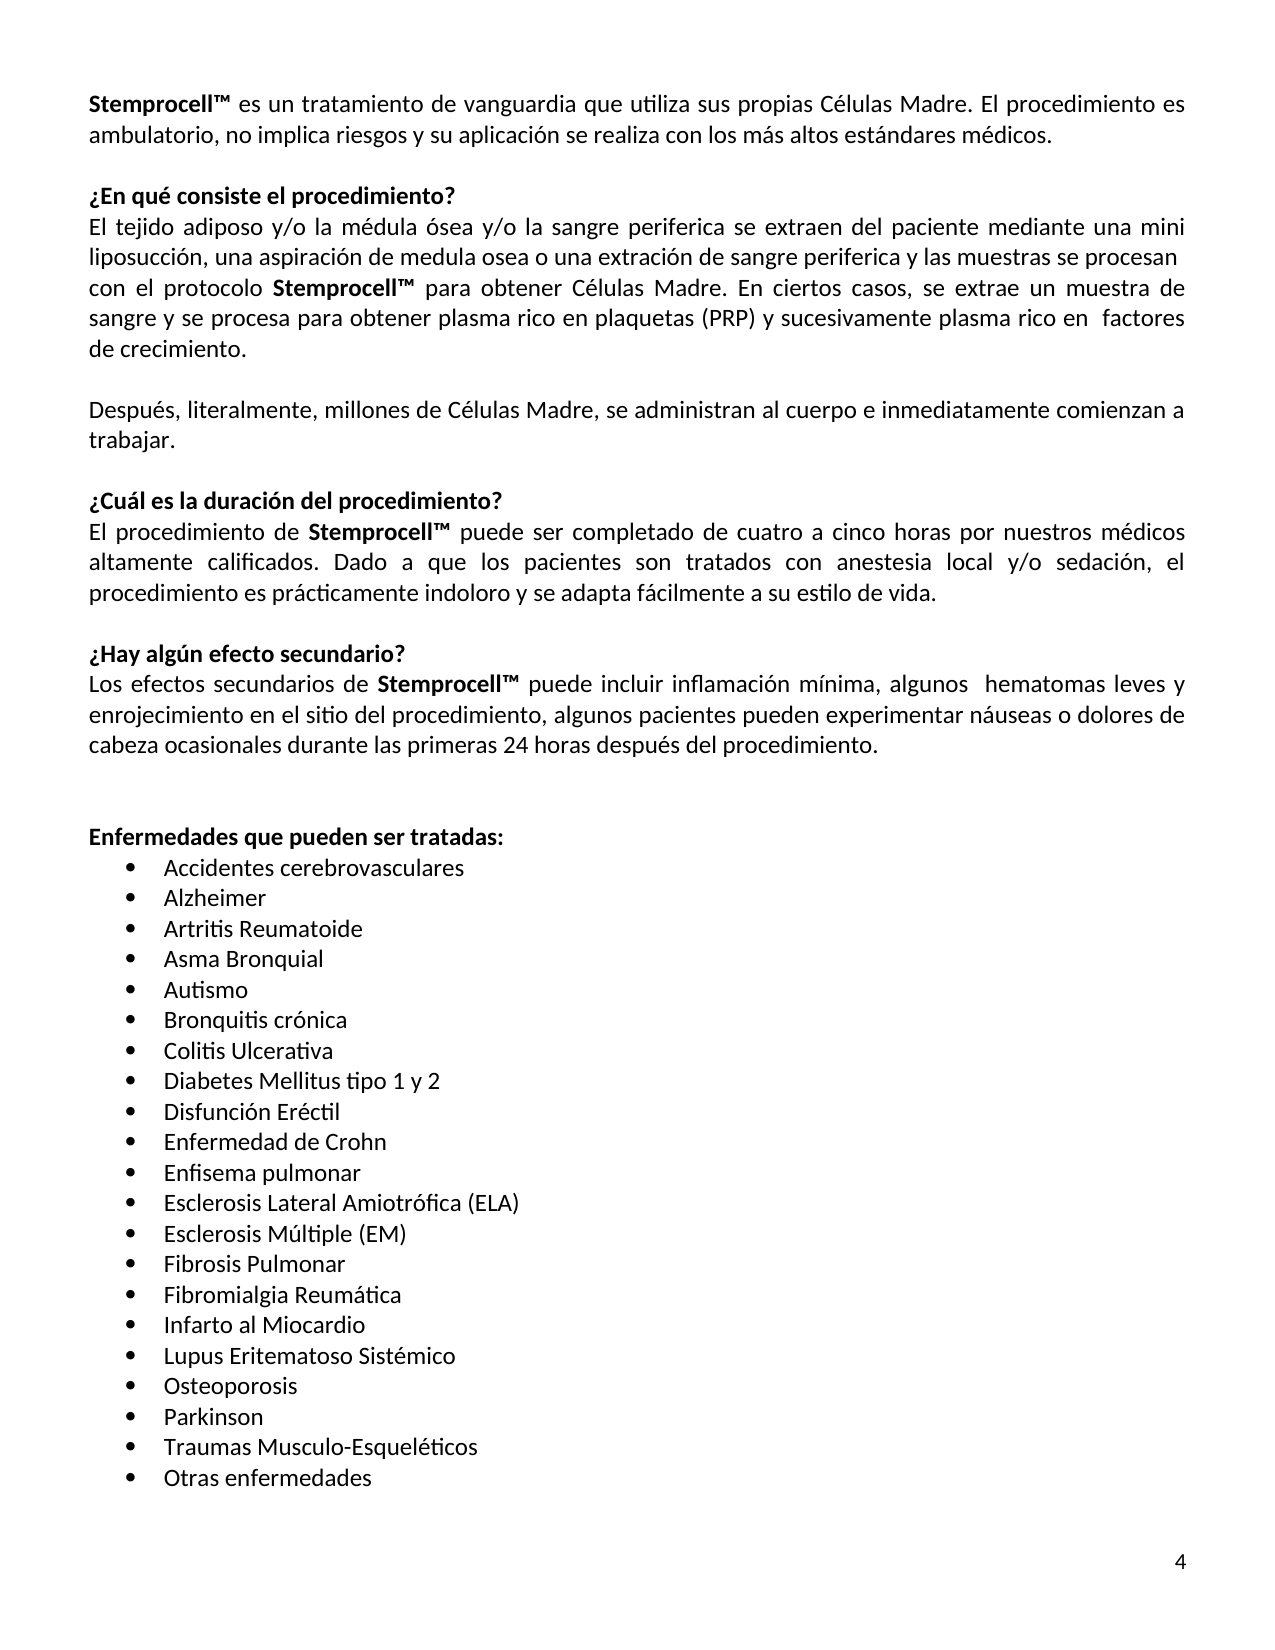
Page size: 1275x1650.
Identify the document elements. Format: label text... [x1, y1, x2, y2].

text Stemprocell™ es un tratamiento de vanguardia que utiliza sus propias Células Madre. El procedimiento es ambulatorio, no implica riesgos y su aplicación se realiza con los más altos estándares médicos. [89, 89, 1186, 150]
list Fibrosis Pulmonar [126, 1248, 1186, 1279]
list Colitis Ulcerativa [126, 1035, 1186, 1065]
list Esclerosis Múltiple (EM) [126, 1218, 1186, 1248]
list Asma Bronquial [126, 943, 1186, 974]
list Alzheimer [126, 882, 1186, 913]
list Otras enfermedades [126, 1462, 1186, 1493]
list Autismo [126, 974, 1186, 1004]
list Artritis Reumatoide [126, 913, 1186, 943]
list Parkinson [126, 1401, 1186, 1432]
list Esclerosis Lateral Amiotrófica (ELA) [126, 1187, 1186, 1218]
list Lupus Eritematoso Sistémico [126, 1340, 1186, 1371]
list Enfermedad de Crohn [126, 1126, 1186, 1157]
list Traumas Musculo-Esqueléticos [126, 1432, 1186, 1462]
text ¿Hay algún efecto secundario? [89, 638, 1186, 668]
text Enfermedades que pueden ser tratadas: [89, 821, 1186, 852]
text El procedimiento de Stemprocell™ puede ser completado de cuatro a cinco horas por nuestros médicos altamente calificados. Dado a que los pacientes son tratados con anestesia local y/o sedación, el procedimiento es prácticamente indoloro y se adapta fácilmente a su estilo de vida. [89, 516, 1186, 607]
list Bronquitis crónica [126, 1004, 1186, 1035]
text ¿Cuál es la duración del procedimiento? [89, 485, 1186, 516]
list Disfunción Eréctil [126, 1096, 1186, 1126]
list Accidentes cerebrovasculares [126, 852, 1186, 882]
list Fibromialgia Reumática [126, 1279, 1186, 1309]
list Osteoporosis [126, 1371, 1186, 1401]
list Infarto al Miocardio [126, 1309, 1186, 1340]
text El tejido adiposo y/o la médula ósea y/o la sangre periferica se extraen del paciente mediante una mini liposucción, una aspiración de medula osea o una extración de sangre periferica y las muestras se procesan ​​con el protocolo Stemprocell™ para obtener Células Madre. En ciertos casos, se extrae un muestra de sangre y se procesa para obtener plasma rico en plaquetas (PRP) y sucesivamente plasma rico en factores de crecimiento. [89, 211, 1186, 363]
list Diabetes Mellitus tipo 1 y 2 [126, 1065, 1186, 1096]
text Después, literalmente, millones de Células Madre, se administran al cuerpo e inmediatamente comienzan a trabajar. [89, 394, 1186, 455]
text ¿En qué consiste el procedimiento? [89, 180, 1186, 211]
list Enfisema pulmonar [126, 1157, 1186, 1187]
text Los efectos secundarios de Stemprocell™ puede incluir inflamación mínima, algunos hematomas leves y enrojecimiento en el sitio del procedimiento, algunos pacientes pueden experimentar náuseas o dolores de cabeza ocasionales durante las primeras 24 horas después del procedimiento. [89, 668, 1186, 760]
